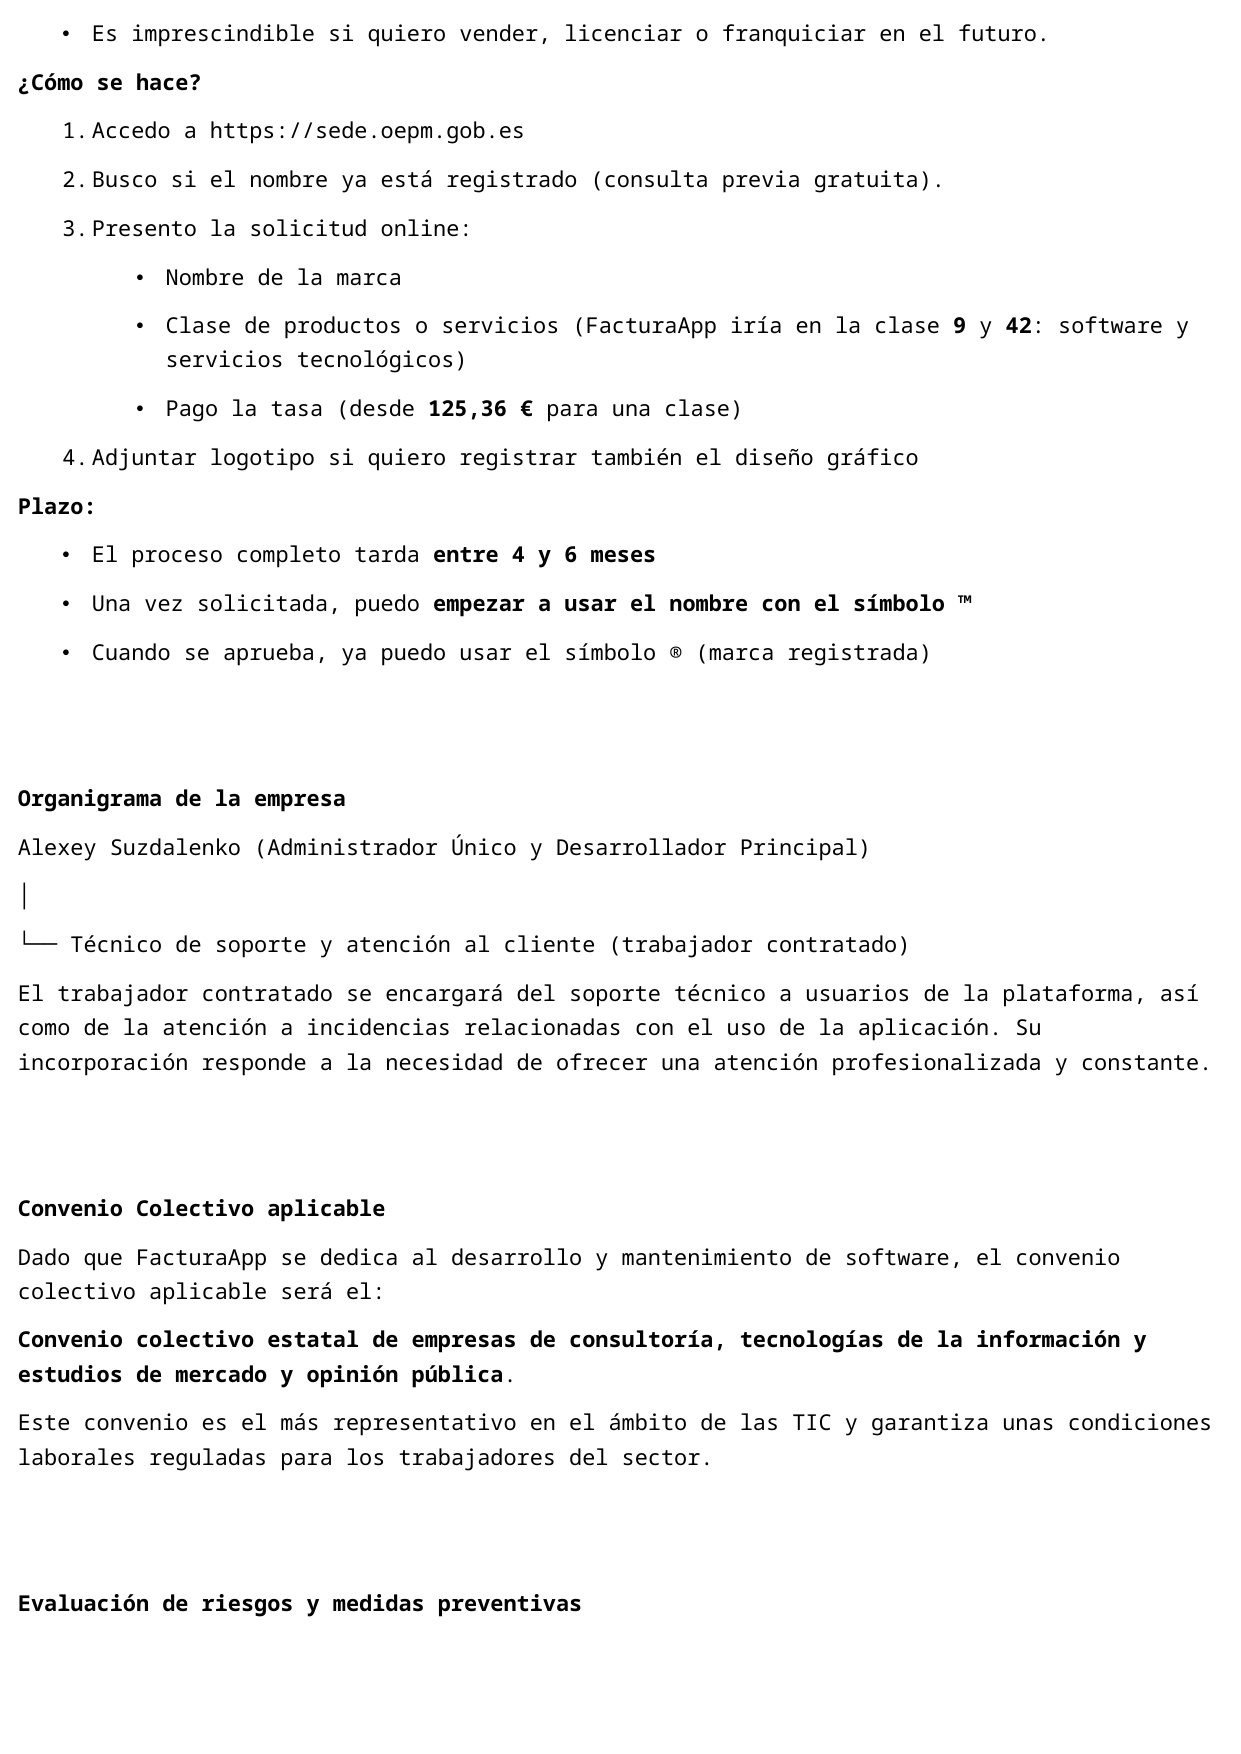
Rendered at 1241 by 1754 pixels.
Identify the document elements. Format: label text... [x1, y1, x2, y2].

list Pago la tasa (desde 125,36 € para una clase) [136, 393, 1222, 423]
list Nombre de la marca [136, 261, 1222, 291]
text Convenio Colectivo aplicable [18, 1193, 1222, 1222]
text Evaluación de riesgos y medidas preventivas [18, 1588, 1222, 1617]
text Organigrama de la empresa [18, 783, 1222, 813]
list Busco si el nombre ya está registrado (consulta previa gratuita). [62, 164, 1222, 194]
subtitle ¿Cómo se hace? [18, 66, 1222, 96]
list Accedo a https://sede.oepm.gob.es [62, 115, 1222, 145]
list Es imprescindible si quiero vender, licenciar o franquiciar en el futuro. [62, 18, 1222, 47]
text Convenio colectivo estatal de empresas de consultoría, tecnologías de la información y estudios de mercado y opinión pública. [18, 1324, 1222, 1388]
text │ [18, 881, 1222, 910]
subtitle Plazo: [18, 491, 1222, 520]
list Adjuntar logotipo si quiero registrar también el diseño gráfico [62, 442, 1222, 472]
list Una vez solicitada, puedo empezar a usar el nombre con el símbolo ™ [62, 588, 1222, 618]
list Cuando se aprueba, ya puedo usar el símbolo ® (marca registrada) [62, 637, 1222, 667]
list El proceso completo tarda entre 4 y 6 meses [62, 539, 1222, 569]
list Clase de productos o servicios (FacturaApp iría en la clase 9 y 42: software y servicios tecnológicos) [136, 310, 1222, 374]
text └── Técnico de soporte y atención al cliente (trabajador contratado) [18, 929, 1222, 959]
text El trabajador contratado se encargará del soporte técnico a usuarios de la plataforma, así como de la atención a incidencias relacionadas con el uso de la aplicación. Su incorporación responde a la necesidad de ofrecer una atención profesionalizada y constante. [18, 978, 1222, 1076]
text Dado que FacturaApp se dedica al desarrollo y mantenimiento de software, el convenio colectivo aplicable será el: [18, 1241, 1222, 1305]
text Alexey Suzdalenko (Administrador Único y Desarrollador Principal) [18, 832, 1222, 862]
text Este convenio es el más representativo en el ámbito de las TIC y garantiza unas condiciones laborales reguladas para los trabajadores del sector. [18, 1407, 1222, 1471]
list Presento la solicitud online: [62, 213, 1222, 242]
